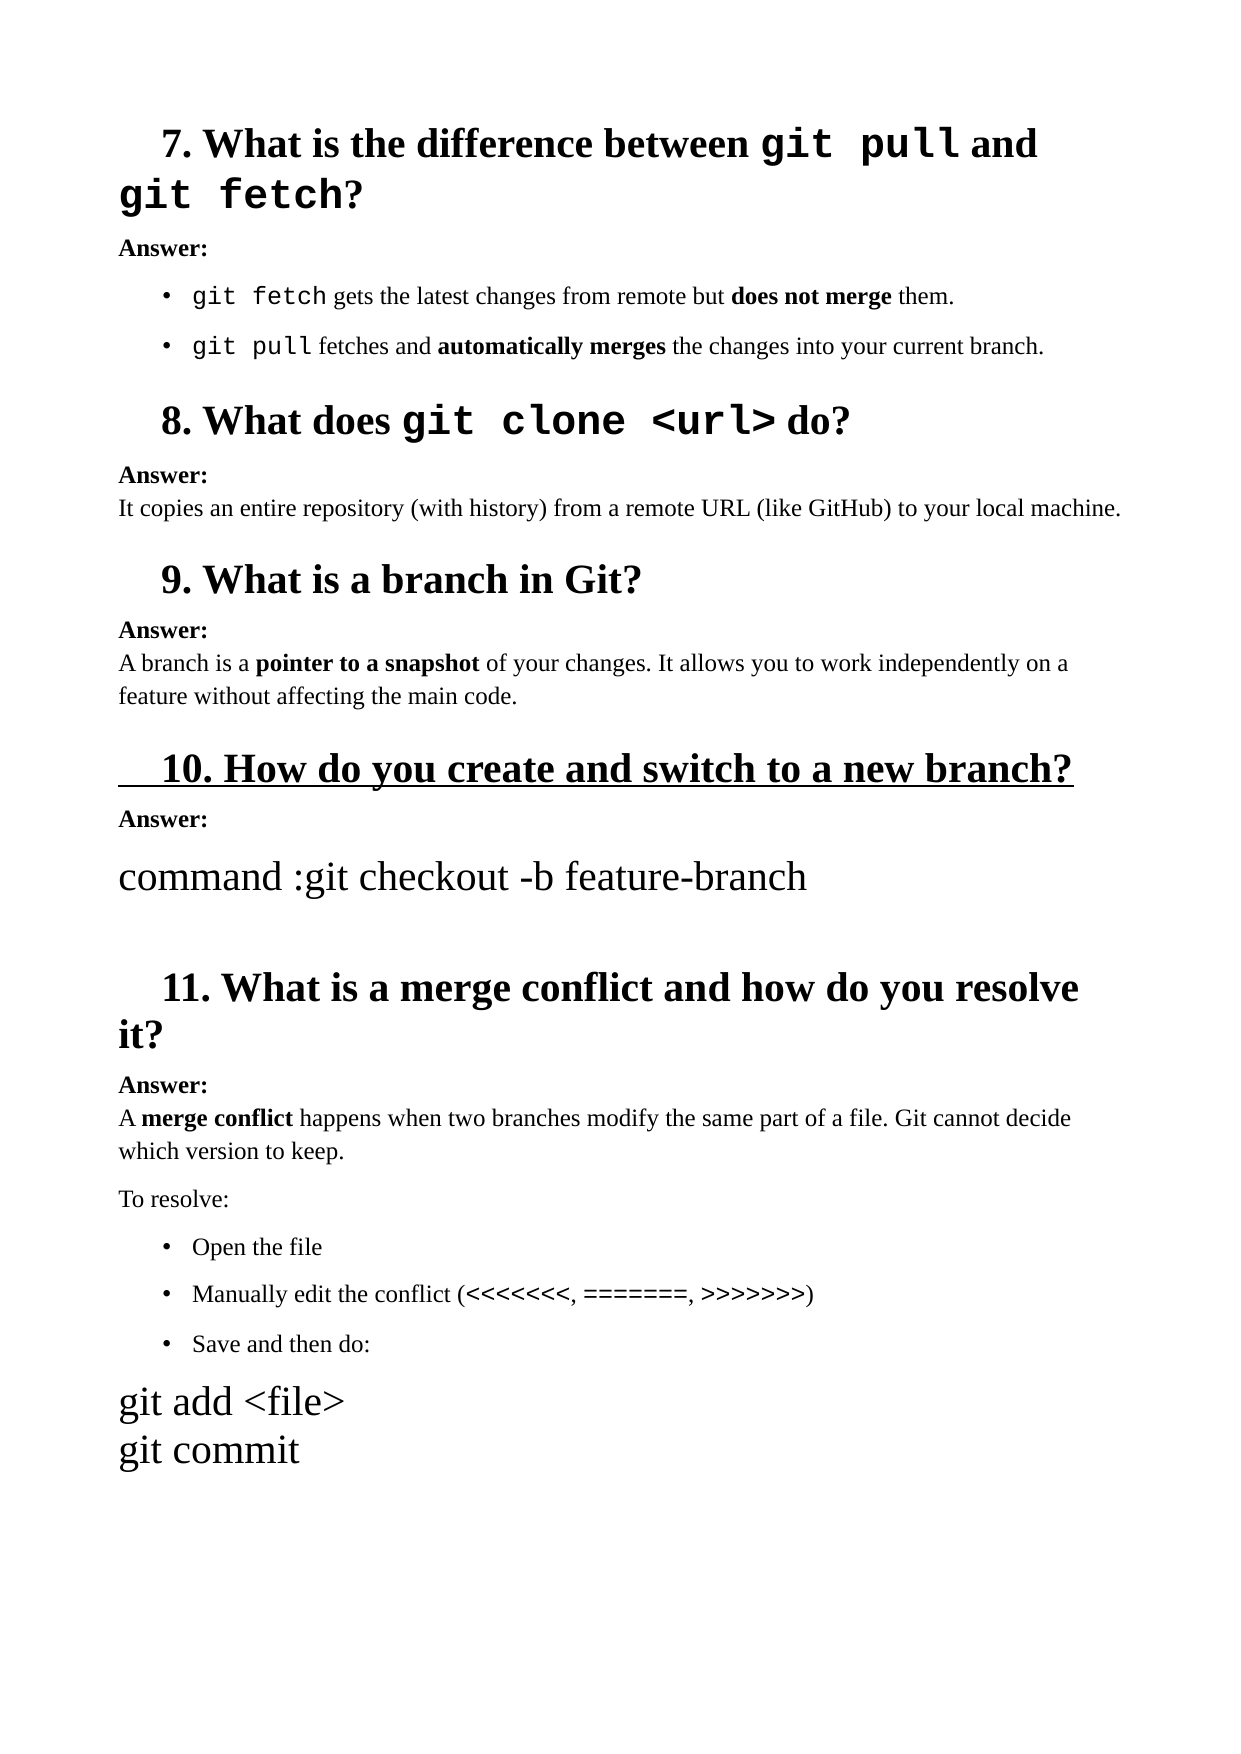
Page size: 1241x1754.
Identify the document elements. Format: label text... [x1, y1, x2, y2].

subtitle ✅ 10. How do you create and switch to a new branch? [118, 743, 1122, 791]
list Open the file [162, 1232, 1122, 1260]
text Answer: A merge conflict happens when two branches modify the same part of a file. Git cannot decide which version to keep. [118, 1070, 1122, 1165]
list git pull fetches and automatically merges the changes into your current branch. [162, 331, 1122, 362]
subtitle ✅ 8. What does git clone <url> do? [118, 396, 1122, 447]
text git commit [118, 1425, 1122, 1473]
text command :git checkout -b feature-branch [118, 852, 1122, 899]
text To resolve: [118, 1184, 1122, 1213]
subtitle ✅ 9. What is a branch in Git? [118, 555, 1122, 603]
text Answer: A branch is a pointer to a snapshot of your changes. It allows you to work independently on a feature without affecting the main code. [118, 615, 1122, 710]
subtitle ✅ 11. What is a merge conflict and how do you resolve it? [118, 962, 1122, 1058]
list git fetch gets the latest changes from remote but does not merge them. [162, 281, 1122, 312]
text Answer: [118, 804, 1122, 833]
text Answer: It copies an entire repository (with history) from a remote URL (like GitHub) to your local machine. [118, 460, 1122, 521]
text Answer: [118, 233, 1122, 262]
list Manually edit the conflict (<<<<<<<, =======, >>>>>>>) [162, 1279, 1122, 1310]
list Save and then do: [162, 1329, 1122, 1358]
subtitle ✅ 7. What is the difference between git pull and git fetch? [118, 118, 1122, 221]
text git add <file> [118, 1377, 1122, 1425]
